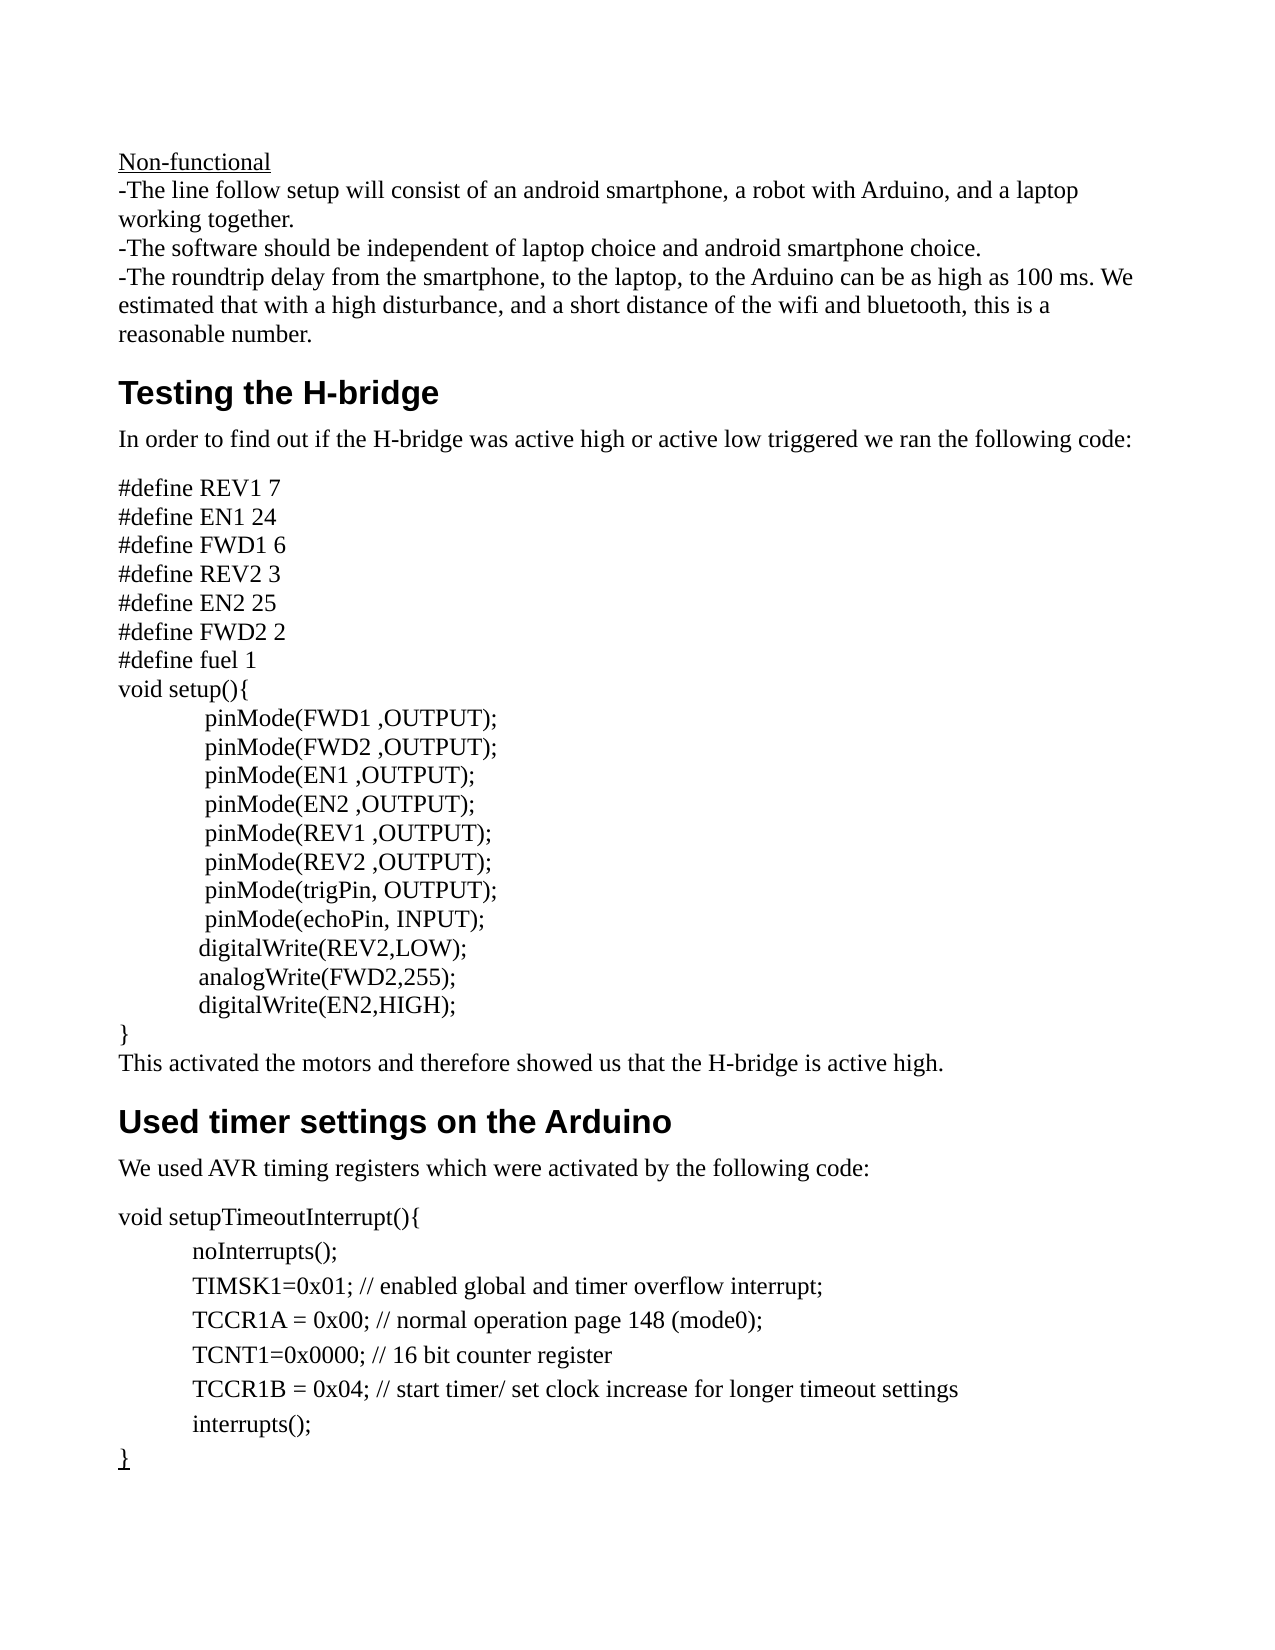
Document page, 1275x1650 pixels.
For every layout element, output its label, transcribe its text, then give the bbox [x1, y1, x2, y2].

text Non-functional [118, 147, 1157, 176]
text pinMode(FWD1 ,OUTPUT); [118, 703, 1157, 732]
text -The line follow setup will consist of an android smartphone, a robot with Arduino, and a laptop working together. [118, 176, 1157, 233]
text #define fuel 1 [118, 646, 1157, 674]
text -The roundtrip delay from the smartphone, to the laptop, to the Arduino can be as high as 100 ms. We estimated that with a high disturbance, and a short distance of the wifi and bluetooth, this is a reasonable number. [118, 262, 1157, 348]
text #define FWD2 2 [118, 617, 1157, 646]
text digitalWrite(REV2,LOW); [118, 933, 1157, 962]
text void setupTimeoutInterrupt(){ noInterrupts(); TIMSK1=0x01; // enabled global and timer overflow interrupt; TCCR1A = 0x00; // normal operation page 148 (mode0); TCNT1=0x0000; // 16 bit counter register TCCR1B = 0x04; // start timer/ set clock increase for longer timeout settings interrupts(); } [118, 1202, 1157, 1472]
text pinMode(REV1 ,OUTPUT); [118, 818, 1157, 847]
text digitalWrite(EN2,HIGH); [118, 991, 1157, 1019]
text pinMode(REV2 ,OUTPUT); [118, 847, 1157, 876]
text pinMode(EN2 ,OUTPUT); [118, 789, 1157, 818]
text #define REV2 3 [118, 559, 1157, 588]
text pinMode(trigPin, OUTPUT); [118, 876, 1157, 904]
text pinMode(FWD2 ,OUTPUT); [118, 732, 1157, 761]
text analogWrite(FWD2,255); [118, 962, 1157, 991]
text pinMode(EN1 ,OUTPUT); [118, 761, 1157, 789]
subtitle Used timer settings on the Arduino [118, 1102, 1157, 1140]
text #define FWD1 6 [118, 531, 1157, 559]
text pinMode(echoPin, INPUT); [118, 904, 1157, 933]
text #define REV1 7 [118, 473, 1157, 502]
subtitle Testing the H-bridge [118, 373, 1157, 412]
text This activated the motors and therefore showed us that the H-bridge is active high. [118, 1048, 1157, 1077]
text } [118, 1019, 1157, 1048]
text #define EN1 24 [118, 502, 1157, 531]
text void setup(){ [118, 674, 1157, 703]
text In order to find out if the H-bridge was active high or active low triggered we ran the following code: [118, 424, 1157, 453]
text We used AVR timing registers which were activated by the following code: [118, 1153, 1157, 1182]
text #define EN2 25 [118, 588, 1157, 617]
text -The software should be independent of laptop choice and android smartphone choice. [118, 233, 1157, 262]
